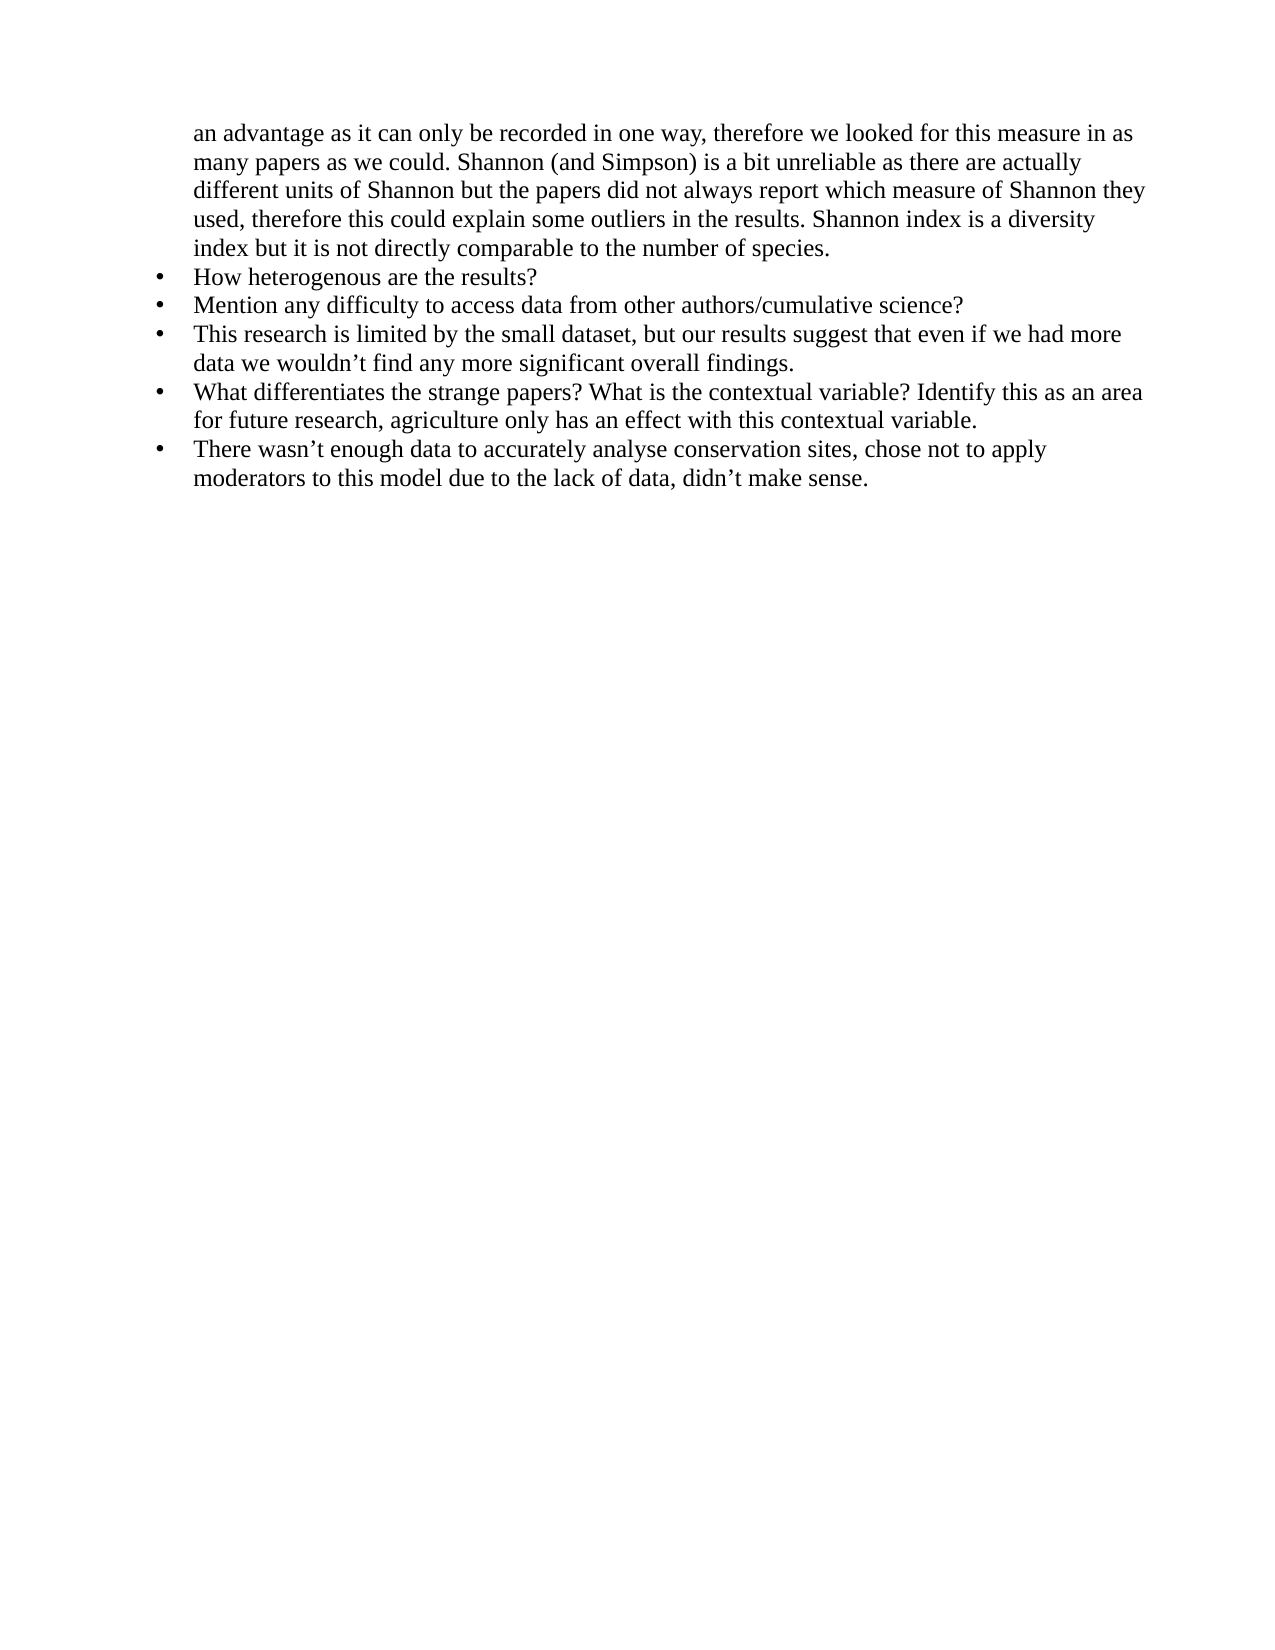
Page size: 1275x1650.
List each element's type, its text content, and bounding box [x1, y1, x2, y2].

list How heterogenous are the results? [156, 262, 1157, 291]
list There wasn’t enough data to accurately analyse conservation sites, chose not to apply moderators to this model due to the lack of data, didn’t make sense. [156, 434, 1157, 492]
list What differentiates the strange papers? What is the contextual variable? Identify this as an area for future research, agriculture only has an effect with this contextual variable. [156, 377, 1157, 434]
list Mention any difficulty to access data from other authors/cumulative science? [156, 291, 1157, 319]
list This research is limited by the small dataset, but our results suggest that even if we had more data we wouldn’t find any more significant overall findings. [156, 319, 1157, 377]
list an advantage as it can only be recorded in one way, therefore we looked for this measure in as many papers as we could. Shannon (and Simpson) is a bit unreliable as there are actually different units of Shannon but the papers did not always report which measure of Shannon they used, therefore this could explain some outliers in the results. Shannon index is a diversity index but it is not directly comparable to the number of species. [156, 118, 1157, 262]
